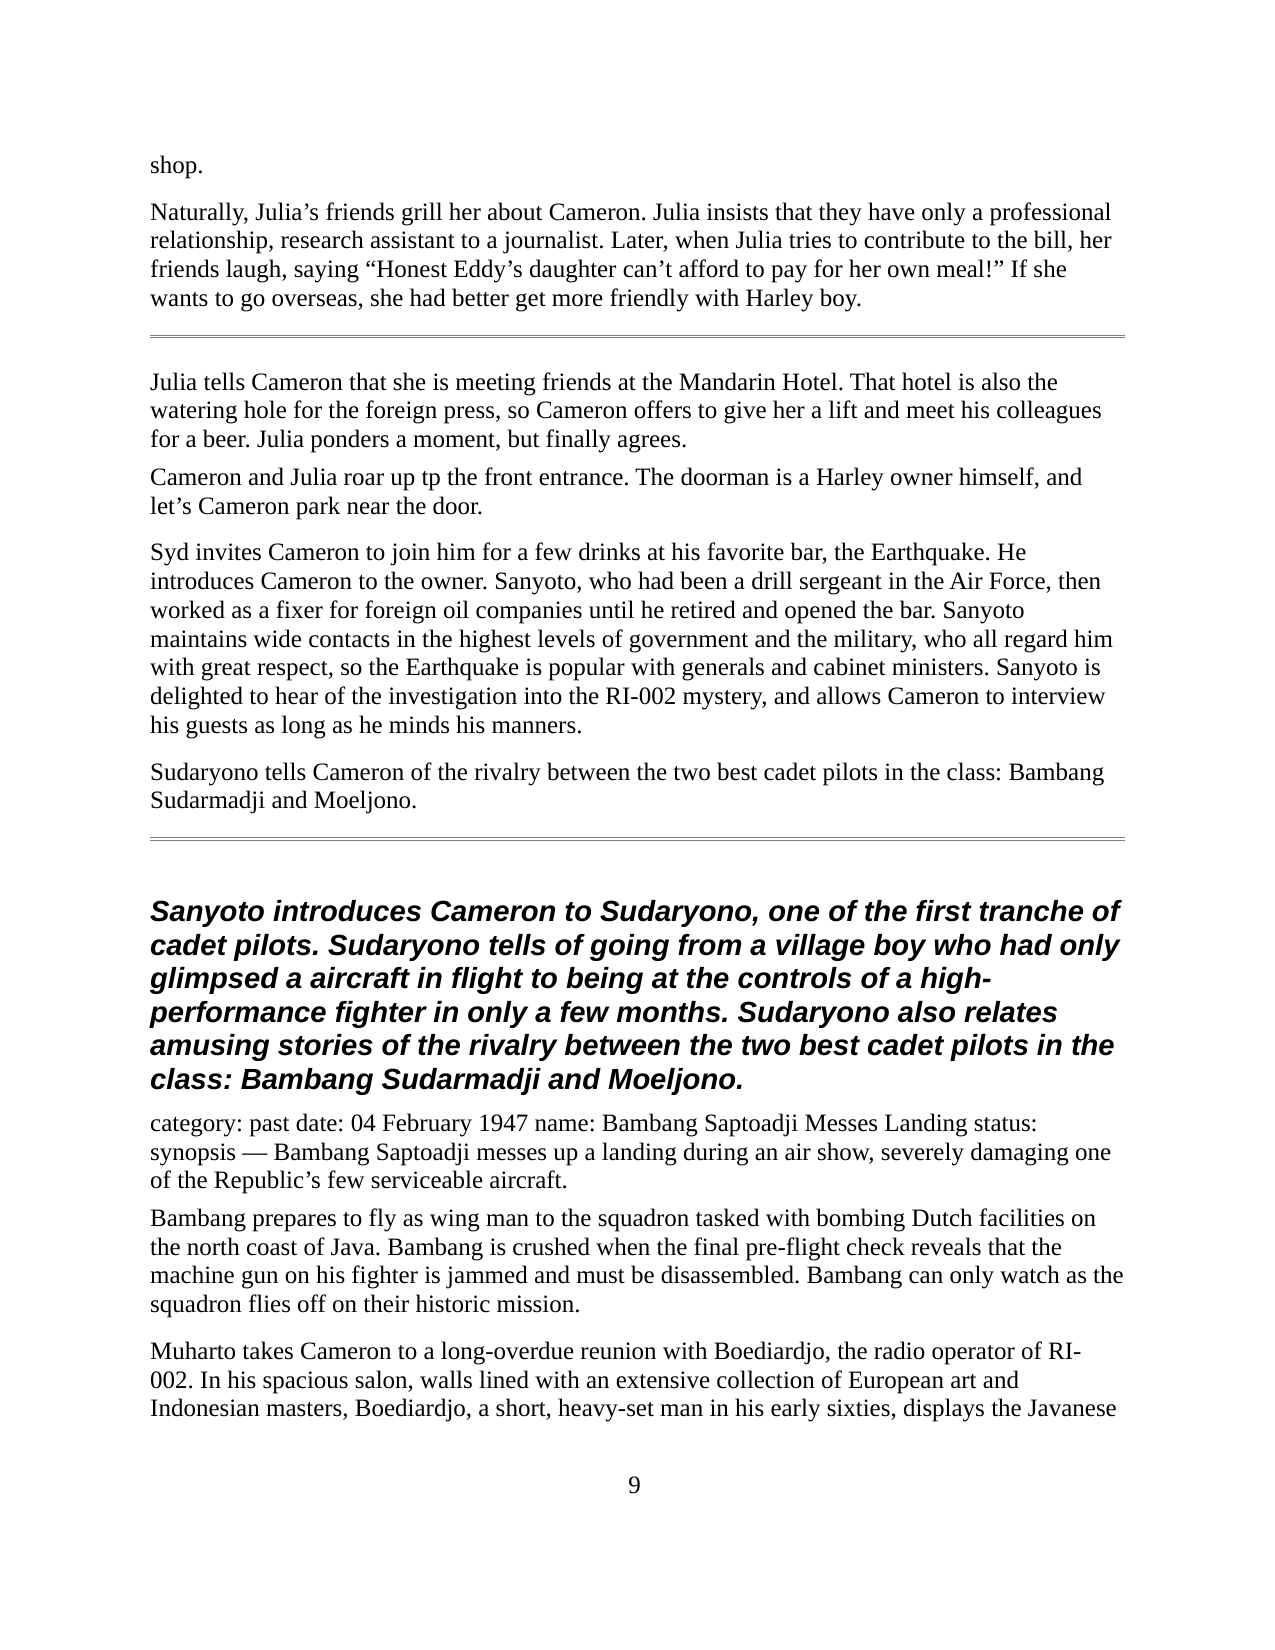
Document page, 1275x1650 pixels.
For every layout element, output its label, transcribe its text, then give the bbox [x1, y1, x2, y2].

text Julia tells Cameron that she is meeting friends at the Mandarin Hotel. That hotel is also the watering hole for the foreign press, so Cameron offers to give her a lift and meet his colleagues for a beer. Julia ponders a moment, but finally agrees. [150, 367, 1125, 453]
text shop. [150, 150, 1125, 179]
text Sudaryono tells Cameron of the rivalry between the two best cadet pilots in the class: Bambang Sudarmadji and Moeljono. [150, 757, 1125, 814]
text Muharto takes Cameron to a long-overdue reunion with Boediardjo, the radio operator of RI-002. In his spacious salon, walls lined with an extensive collection of European art and Indonesian masters, Boediardjo, a short, heavy-set man in his early sixties, displays the Javanese [150, 1336, 1125, 1422]
subtitle Sanyoto introduces Cameron to Sudaryono, one of the first tranche of cadet pilots. Sudaryono tells of going from a village boy who had only glimpsed a aircraft in flight to being at the controls of a high-performance fighter in only a few months. Sudaryono also relates amusing stories of the rivalry between the two best cadet pilots in the class: Bambang Sudarmadji and Moeljono. [150, 894, 1125, 1095]
text Bambang prepares to fly as wing man to the squadron tasked with bombing Dutch facilities on the north coast of Java. Bambang is crushed when the final pre-flight check reveals that the machine gun on his fighter is jammed and must be disassembled. Bambang can only watch as the squadron flies off on their historic mission. [150, 1203, 1125, 1318]
text Naturally, Julia’s friends grill her about Cameron. Julia insists that they have only a professional relationship, research assistant to a journalist. Later, when Julia tries to contribute to the bill, her friends laugh, saying “Honest Eddy’s daughter can’t afford to pay for her own meal!” If she wants to go overseas, she had better get more friendly with Harley boy. [150, 197, 1125, 312]
text category: past date: 04 February 1947 name: Bambang Saptoadji Messes Landing status: synopsis — Bambang Saptoadji messes up a landing during an air show, severely damaging one of the Republic’s few serviceable aircraft. [150, 1108, 1125, 1194]
text Syd invites Cameron to join him for a few drinks at his favorite bar, the Earthquake. He introduces Cameron to the owner. Sanyoto, who had been a drill sergeant in the Air Force, then worked as a fixer for foreign oil companies until he retired and opened the bar. Sanyoto maintains wide contacts in the highest levels of government and the military, who all regard him with great respect, so the Earthquake is popular with generals and cabinet ministers. Sanyoto is delighted to hear of the investigation into the RI-002 mystery, and allows Cameron to interview his guests as long as he minds his manners. [150, 537, 1125, 739]
text Cameron and Julia roar up tp the front entrance. The doorman is a Harley owner himself, and let’s Cameron park near the door. [150, 462, 1125, 519]
